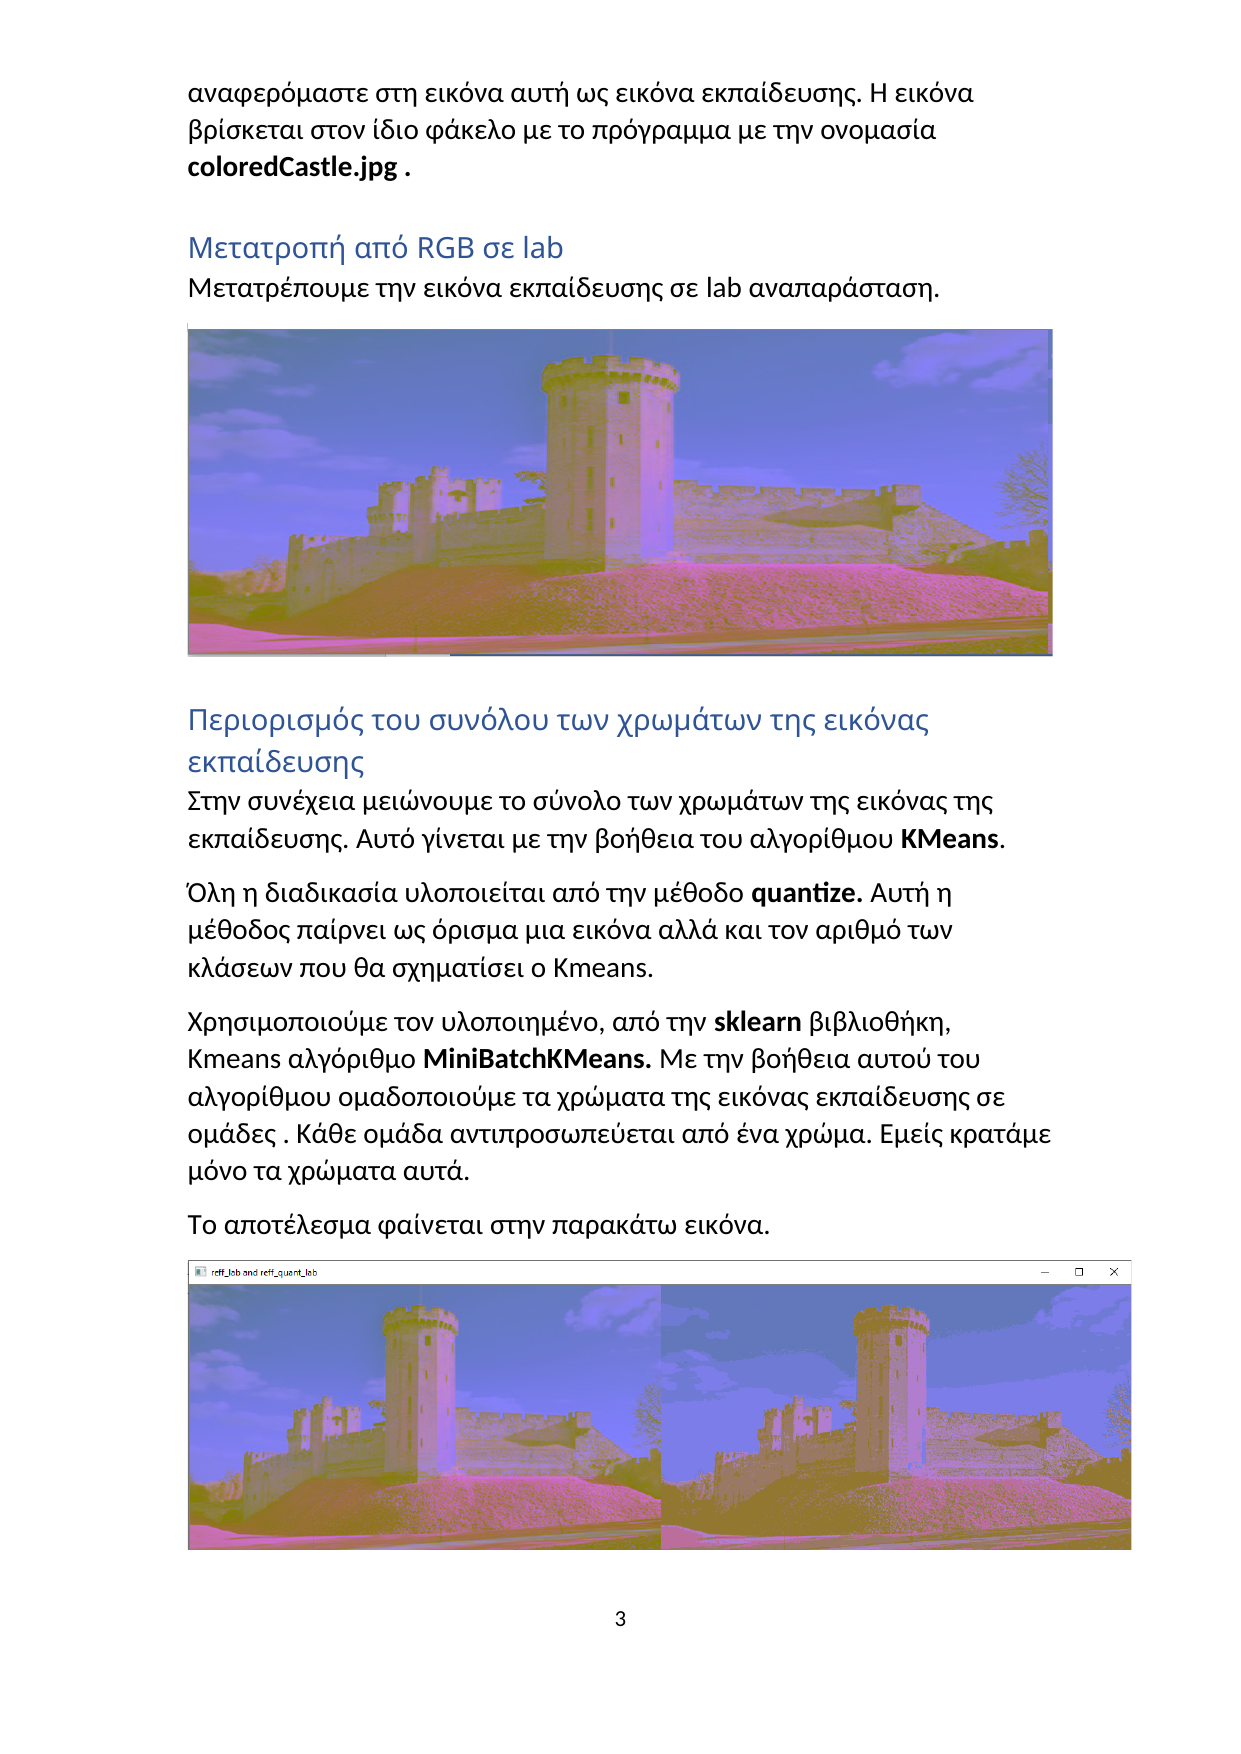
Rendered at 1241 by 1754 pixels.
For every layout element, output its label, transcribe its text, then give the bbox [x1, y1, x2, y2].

text Όλη η διαδικασία υλοποιείται από την μέθοδο quantize. Αυτή η μέθοδος παίρνει ως όρισμα μια εικόνα αλλά και τον αριθμό των κλάσεων που θα σχηματίσει ο Kmeans. [187, 874, 1053, 984]
subtitle Περιορισμός του συνόλου των χρωμάτων της εικόνας εκπαίδευσης [187, 699, 1053, 781]
text Στην συνέχεια μειώνουμε το σύνολο των χρωμάτων της εικόνας της εκπαίδευσης. Αυτό γίνεται με την βοήθεια του αλγορίθμου KMeans. [187, 782, 1053, 856]
subtitle Μετατροπή από RGB σε lab [187, 228, 1053, 267]
text Χρησιμοποιούμε τον υλοποιημένο, από την sklearn βιβλιοθήκη, Kmeans αλγόριθμο MiniBatchKMeans. Με την βοήθεια αυτού του αλγορίθμου ομαδοποιούμε τα χρώματα της εικόνας εκπαίδευσης σε ομάδες . Κάθε ομάδα αντιπροσωπεύεται από ένα χρώμα. Εμείς κρατάμε μόνο τα χρώματα αυτά. [187, 1003, 1053, 1188]
text αναφερόμαστε στη εικόνα αυτή ως εικόνα εκπαίδευσης. Η εικόνα βρίσκεται στον ίδιο φάκελο με το πρόγραμμα με την ονομασία coloredCastle.jpg . [187, 74, 1053, 184]
text Το αποτέλεσμα φαίνεται στην παρακάτω εικόνα. [187, 1206, 1053, 1242]
text Μετατρέπουμε την εικόνα εκπαίδευσης σε lab αναπαράσταση. [187, 269, 1053, 305]
